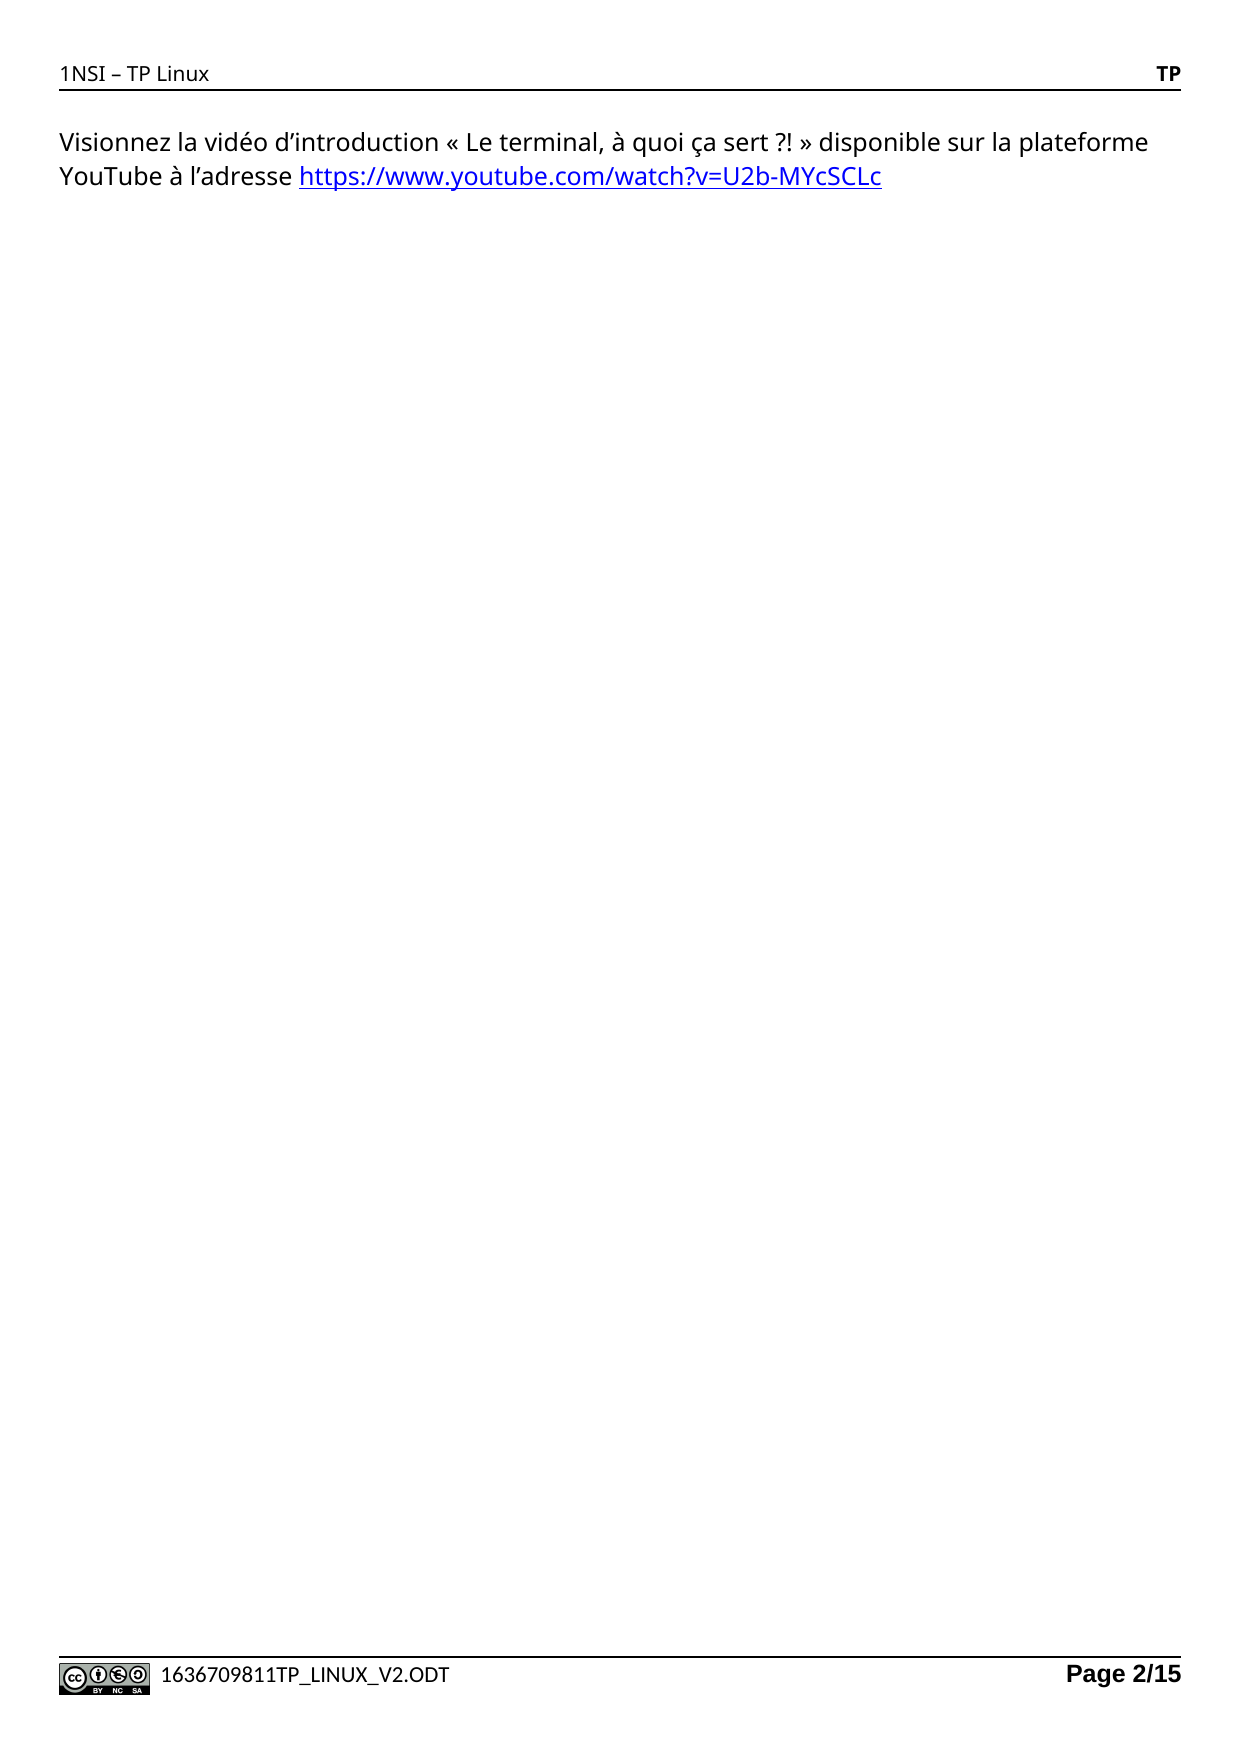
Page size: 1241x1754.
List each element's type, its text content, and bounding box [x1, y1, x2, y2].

text Visionnez la vidéo d’introduction « Le terminal, à quoi ça sert ?! » disponible sur la plateforme YouTube à l’adresse https://www.youtube.com/watch?v=U2b-MYcSCLc [59, 125, 1181, 193]
picture [59, 1663, 150, 1695]
